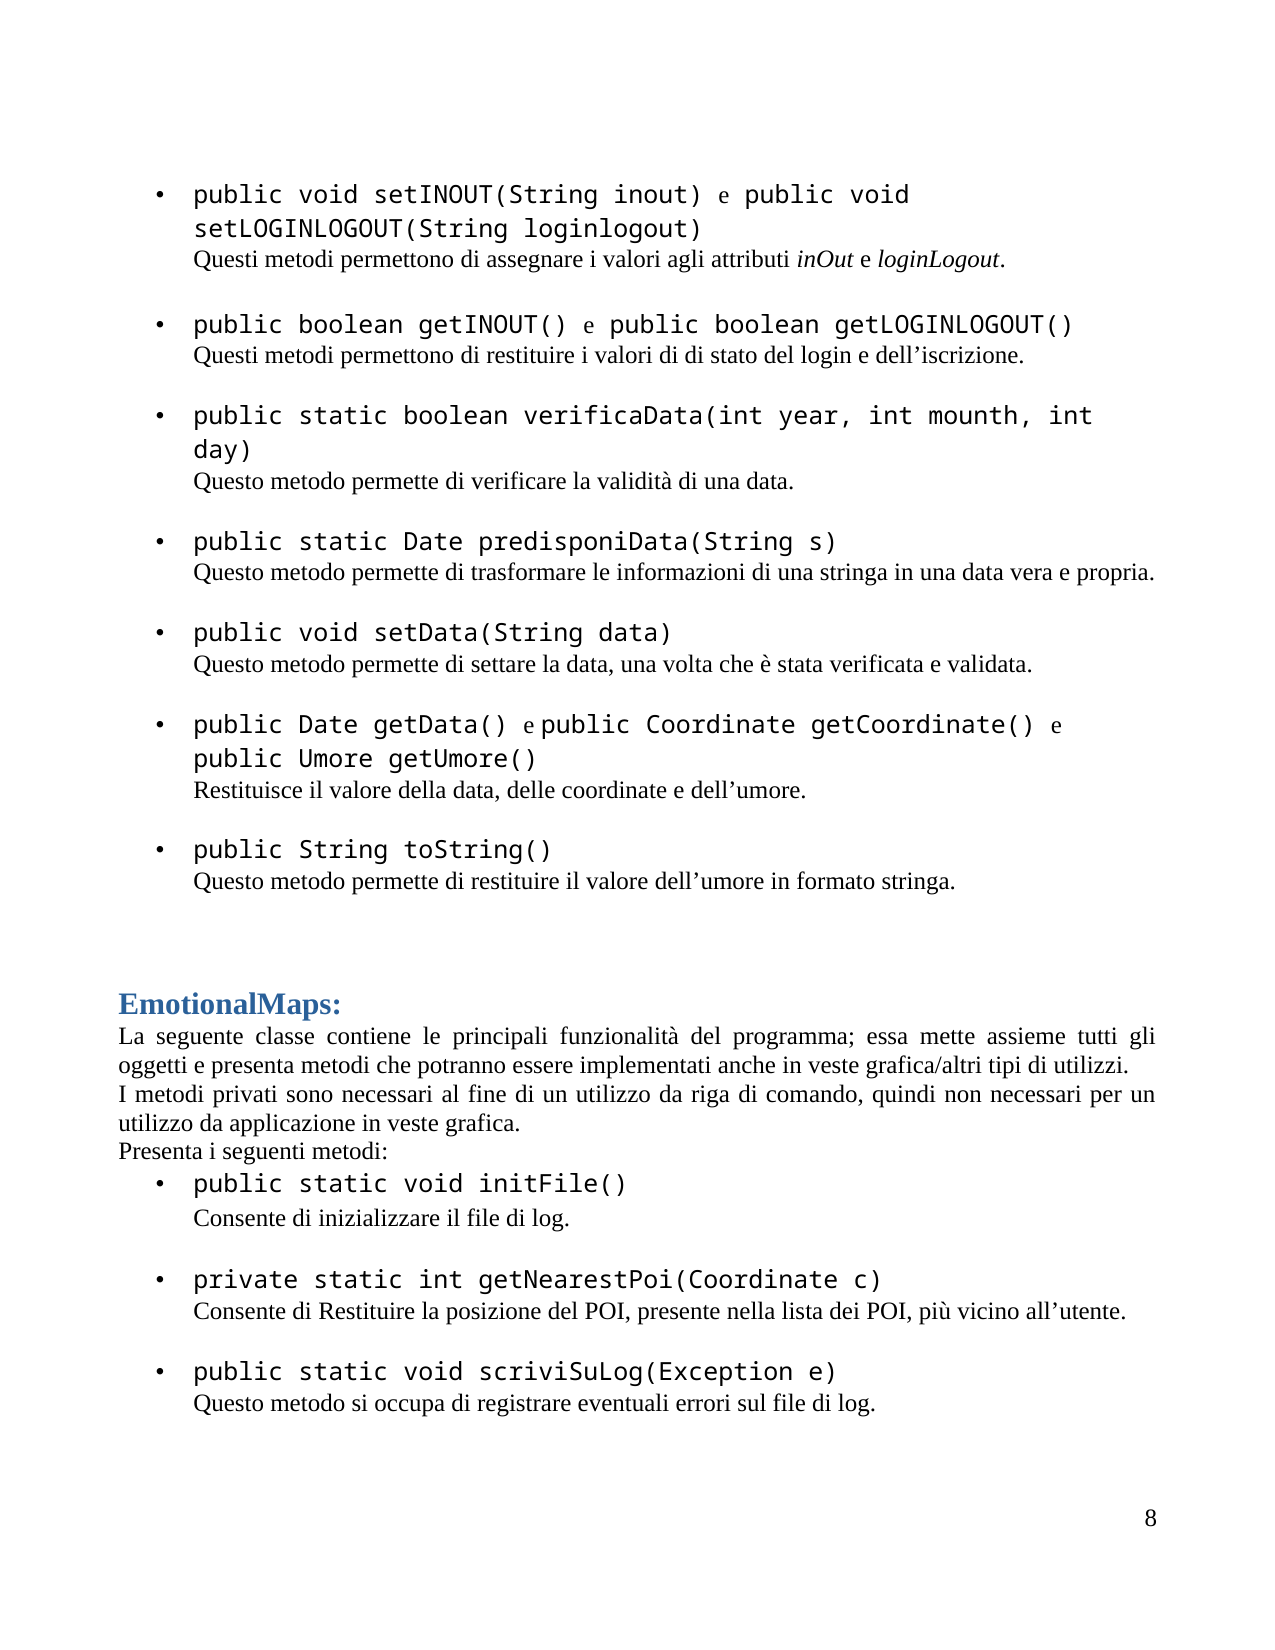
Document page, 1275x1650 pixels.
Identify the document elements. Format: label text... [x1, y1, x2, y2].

text Consente di inizializzare il file di log. [118, 1199, 1157, 1233]
text La seguente classe contiene le principali funzionalità del programma; essa mette assieme tutti gli oggetti e presenta metodi che potranno essere implementati anche in veste grafica/altri tipi di utilizzi. [118, 1021, 1157, 1079]
list Consente di Restituire la posizione del POI, presente nella lista dei POI, più vicino all’utente. [156, 1296, 1157, 1325]
list private static int getNearestPoi(Coordinate c) [156, 1262, 1157, 1296]
list public void setINOUT(String inout) e public void setLOGINLOGOUT(String loginlogout) [156, 176, 1157, 244]
list public void setData(String data) [156, 615, 1157, 649]
list public static boolean verificaData(int year, int mounth, int day) [156, 398, 1157, 466]
list Questo metodo permette di restituire il valore dell’umore in formato stringa. [156, 866, 1157, 895]
list public static void initFile() [156, 1165, 1157, 1199]
list Questi metodi permettono di assegnare i valori agli attributi inOut e loginLogout. [156, 244, 1157, 273]
list public static void scriviSuLog(Exception e) [156, 1354, 1157, 1388]
text I metodi privati sono necessari al fine di un utilizzo da riga di comando, quindi non necessari per un utilizzo da applicazione in veste grafica. [118, 1079, 1157, 1136]
list Questi metodi permettono di restituire i valori di di stato del login e dell’iscrizione. [156, 340, 1157, 369]
text EmotionalMaps: [118, 986, 1157, 1021]
list public String toString() [156, 832, 1157, 866]
list Questo metodo si occupa di registrare eventuali errori sul file di log. [156, 1388, 1157, 1416]
list Questo metodo permette di trasformare le informazioni di una stringa in una data vera e propria. [156, 557, 1157, 586]
list public boolean getINOUT() e public boolean getLOGINLOGOUT() [156, 306, 1157, 340]
list Questo metodo permette di settare la data, una volta che è stata verificata e validata. [156, 649, 1157, 678]
list Questo metodo permette di verificare la validità di una data. [156, 466, 1157, 495]
list Restituisce il valore della data, delle coordinate e dell’umore. [156, 775, 1157, 803]
list public static Date predisponiData(String s) [156, 523, 1157, 557]
text Presenta i seguenti metodi: [118, 1136, 1157, 1165]
list public Date getData() e public Coordinate getCoordinate() e public Umore getUmore() [156, 707, 1157, 775]
